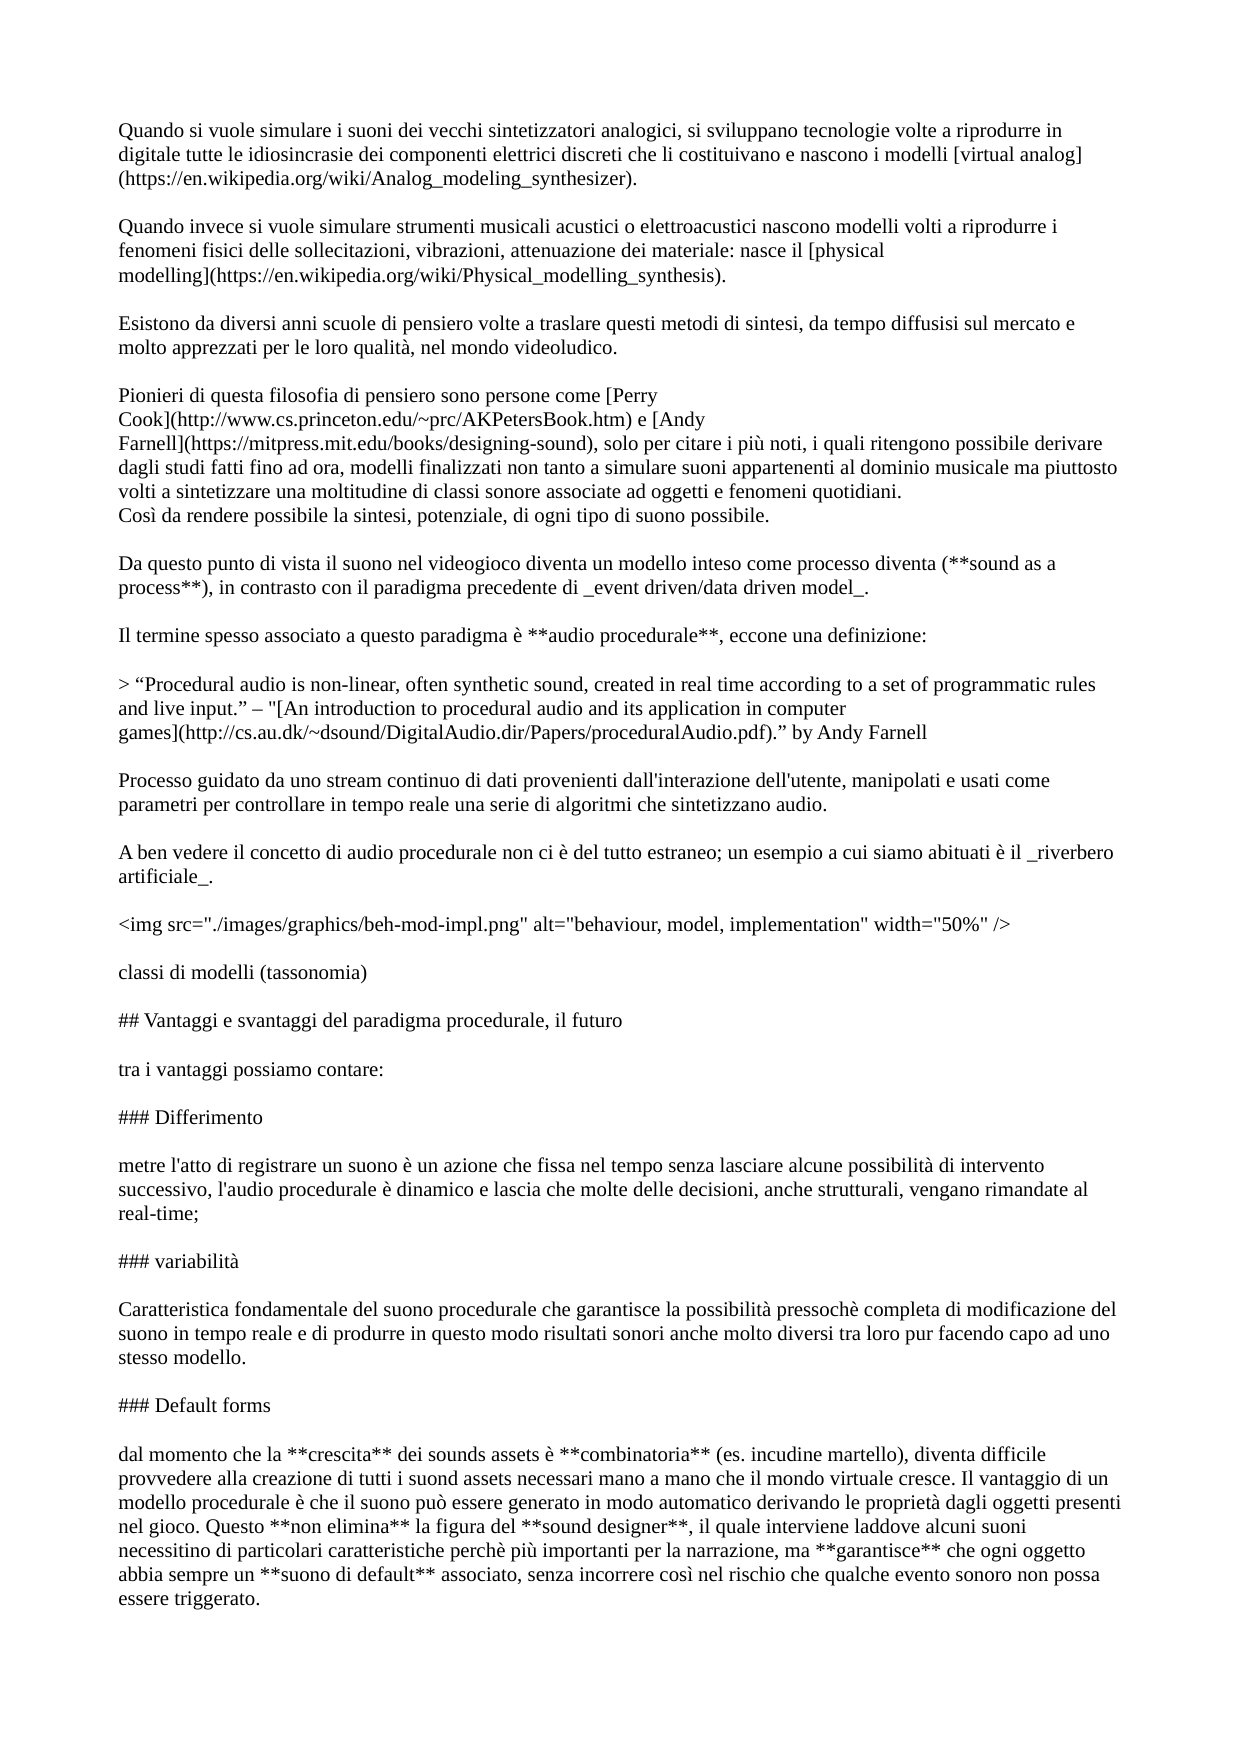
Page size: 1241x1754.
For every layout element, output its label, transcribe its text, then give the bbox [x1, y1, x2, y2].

text Così da rendere possibile la sintesi, potenziale, di ogni tipo di suono possibile. [118, 503, 1122, 527]
text Processo guidato da uno stream continuo di dati provenienti dall'interazione dell'utente, manipolati e usati come parametri per controllare in tempo reale una serie di algoritmi che sintetizzano audio. [118, 768, 1122, 816]
text Quando si vuole simulare i suoni dei vecchi sintetizzatori analogici, si sviluppano tecnologie volte a riprodurre in digitale tutte le idiosincrasie dei componenti elettrici discreti che li costituivano e nascono i modelli [virtual analog](https://en.wikipedia.org/wiki/Analog_modeling_synthesizer). [118, 118, 1122, 190]
text classi di modelli (tassonomia) [118, 960, 1122, 984]
text A ben vedere il concetto di audio procedurale non ci è del tutto estraneo; un esempio a cui siamo abituati è il _riverbero artificiale_. [118, 840, 1122, 888]
text Da questo punto di vista il suono nel videogioco diventa un modello inteso come processo diventa (**sound as a process**), in contrasto con il paradigma precedente di _event driven/data driven model_. [118, 551, 1122, 599]
text dal momento che la **crescita** dei sounds assets è **combinatoria** (es. incudine martello), diventa difficile provvedere alla creazione di tutti i suond assets necessari mano a mano che il mondo virtuale cresce. Il vantaggio di un modello procedurale è che il suono può essere generato in modo automatico derivando le proprietà dagli oggetti presenti nel gioco. Questo **non elimina** la figura del **sound designer**, il quale interviene laddove alcuni suoni necessitino di particolari caratteristiche perchè più importanti per la narrazione, ma **garantisce** che ogni oggetto abbia sempre un **suono di default** associato, senza incorrere così nel rischio che qualche evento sonoro non possa essere triggerato. [118, 1442, 1122, 1610]
text metre l'atto di registrare un suono è un azione che fissa nel tempo senza lasciare alcune possibilità di intervento successivo, l'audio procedurale è dinamico e lascia che molte delle decisioni, anche strutturali, vengano rimandate al real-time; [118, 1153, 1122, 1225]
text ### Differimento [118, 1105, 1122, 1129]
text ## Vantaggi e svantaggi del paradigma procedurale, il futuro [118, 1008, 1122, 1032]
text Quando invece si vuole simulare strumenti musicali acustici o elettroacustici nascono modelli volti a riprodurre i fenomeni fisici delle sollecitazioni, vibrazioni, attenuazione dei materiale: nasce il [physical modelling](https://en.wikipedia.org/wiki/Physical_modelling_synthesis). [118, 214, 1122, 287]
text Esistono da diversi anni scuole di pensiero volte a traslare questi metodi di sintesi, da tempo diffusisi sul mercato e molto apprezzati per le loro qualità, nel mondo videoludico. [118, 311, 1122, 359]
text Pionieri di questa filosofia di pensiero sono persone come [Perry Cook](http://www.cs.princeton.edu/~prc/AKPetersBook.htm) e [Andy Farnell](https://mitpress.mit.edu/books/designing-sound), solo per citare i più noti, i quali ritengono possibile derivare dagli studi fatti fino ad ora, modelli finalizzati non tanto a simulare suoni appartenenti al dominio musicale ma piuttosto volti a sintetizzare una moltitudine di classi sonore associate ad oggetti e fenomeni quotidiani. [118, 383, 1122, 503]
text > “Procedural audio is non-linear, often synthetic sound, created in real time according to a set of programmatic rules and live input.” – "[An introduction to procedural audio and its application in computer games](http://cs.au.dk/~dsound/DigitalAudio.dir/Papers/proceduralAudio.pdf).” by Andy Farnell [118, 672, 1122, 744]
text Il termine spesso associato a questo paradigma è **audio procedurale**, eccone una definizione: [118, 623, 1122, 647]
text tra i vantaggi possiamo contare: [118, 1057, 1122, 1081]
text Caratteristica fondamentale del suono procedurale che garantisce la possibilità pressochè completa di modificazione del suono in tempo reale e di produrre in questo modo risultati sonori anche molto diversi tra loro pur facendo capo ad uno stesso modello. [118, 1297, 1122, 1369]
text <img src="./images/graphics/beh-mod-impl.png" alt="behaviour, model, implementation" width="50%" /> [118, 912, 1122, 936]
text ### variabilità [118, 1249, 1122, 1273]
text ### Default forms [118, 1393, 1122, 1417]
